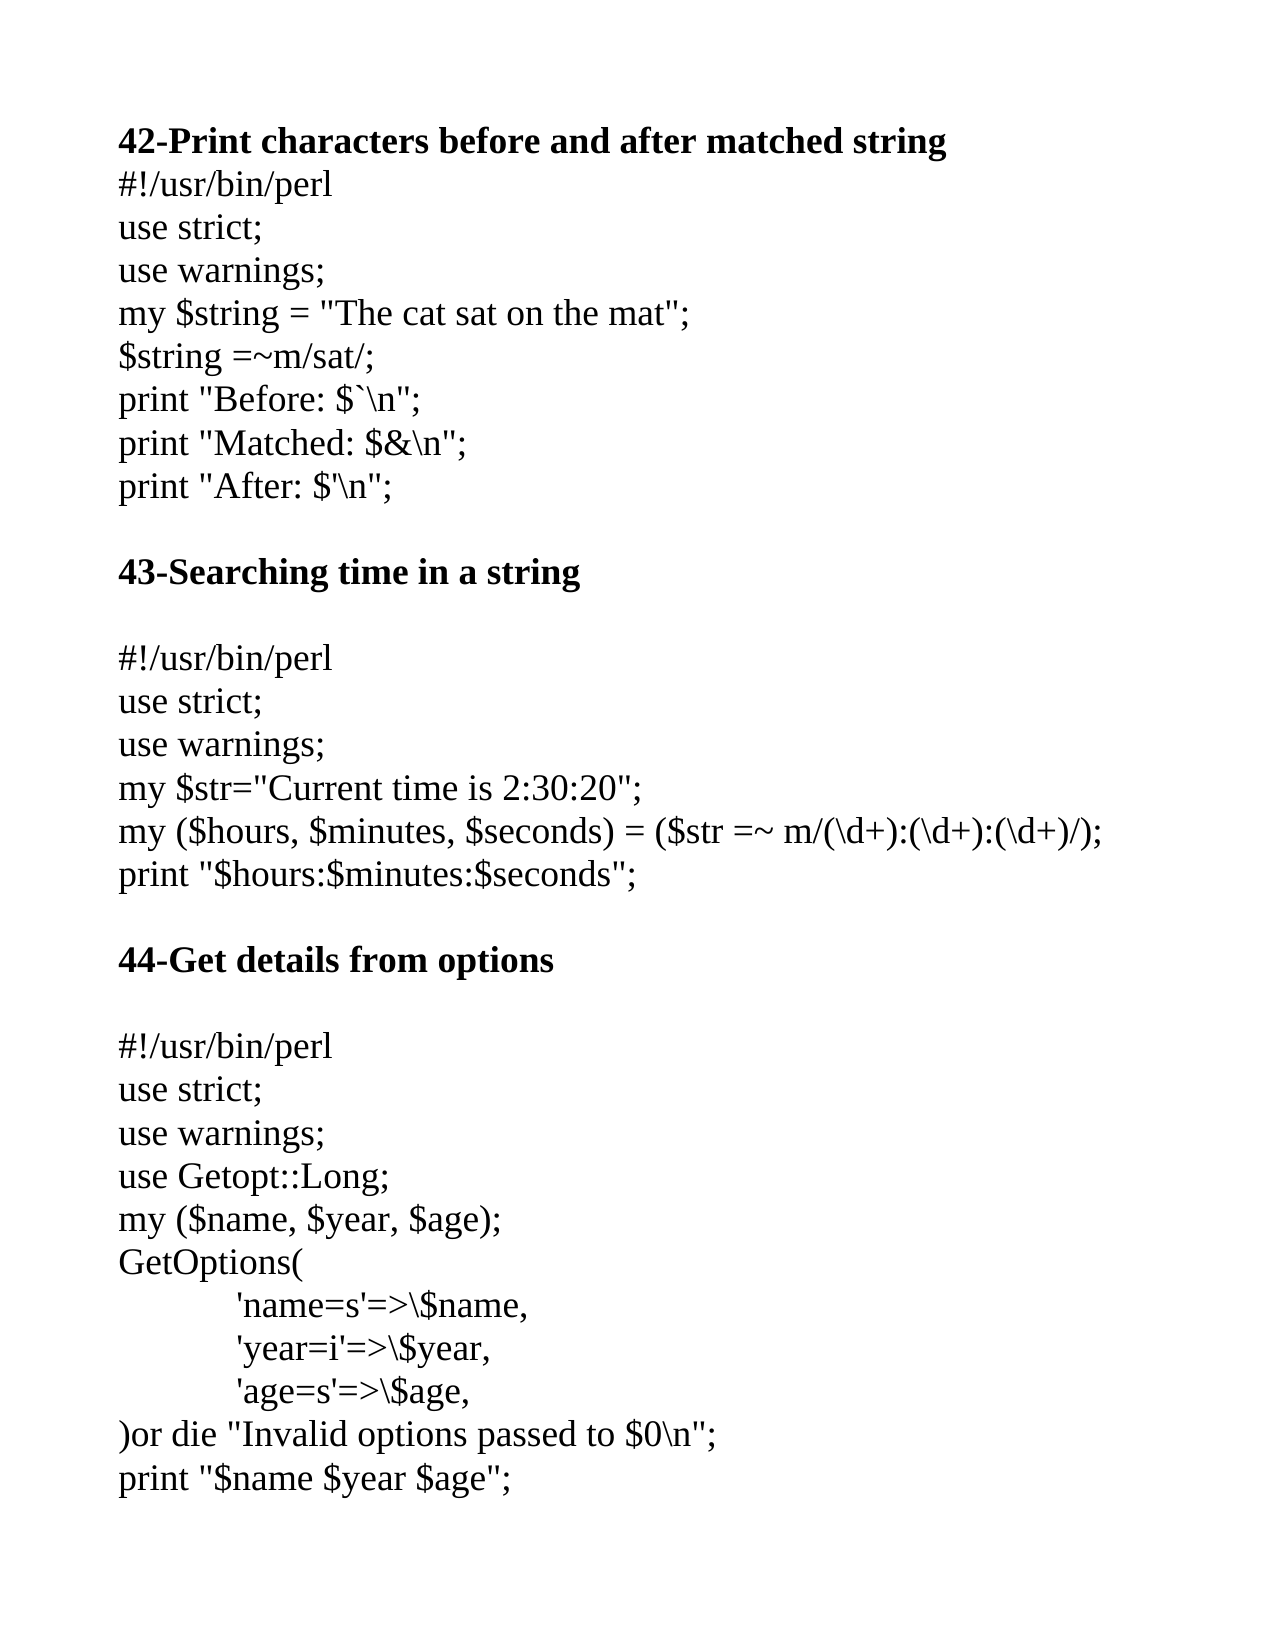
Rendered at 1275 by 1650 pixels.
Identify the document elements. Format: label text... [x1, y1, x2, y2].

text use warnings; [118, 722, 1275, 765]
text print "$name $year $age"; [118, 1455, 1275, 1498]
text #!/usr/bin/perl [118, 1024, 1275, 1067]
text my ($hours, $minutes, $seconds) = ($str =~ m/(\d+):(\d+):(\d+)/); [118, 808, 1275, 851]
text use strict; [118, 204, 1275, 247]
text #!/usr/bin/perl [118, 161, 1275, 204]
text #!/usr/bin/perl [118, 636, 1275, 679]
text print "After: $'\n"; [118, 463, 1275, 506]
text use strict; [118, 679, 1275, 722]
text my $str="Current time is 2:30:20"; [118, 765, 1275, 808]
text )or die "Invalid options passed to $0\n"; [118, 1412, 1275, 1455]
text print "$hours:$minutes:$seconds"; [118, 851, 1275, 894]
text 44-Get details from options [118, 937, 1275, 981]
text $string =~m/sat/; [118, 334, 1275, 377]
text GetOptions( [118, 1239, 1275, 1282]
text 'age=s'=>\$age, [118, 1369, 1275, 1412]
text 43-Searching time in a string [118, 549, 1275, 592]
text use warnings; [118, 1110, 1275, 1153]
text 'year=i'=>\$year, [118, 1326, 1275, 1369]
text print "Matched: $&\n"; [118, 420, 1275, 463]
text use Getopt::Long; [118, 1153, 1275, 1196]
text my ($name, $year, $age); [118, 1196, 1275, 1239]
text print "Before: $`\n"; [118, 377, 1275, 420]
text my $string = "The cat sat on the mat"; [118, 291, 1275, 334]
text use warnings; [118, 247, 1275, 291]
text 42-Print characters before and after matched string [118, 118, 1275, 161]
text 'name=s'=>\$name, [118, 1282, 1275, 1326]
text use strict; [118, 1067, 1275, 1110]
